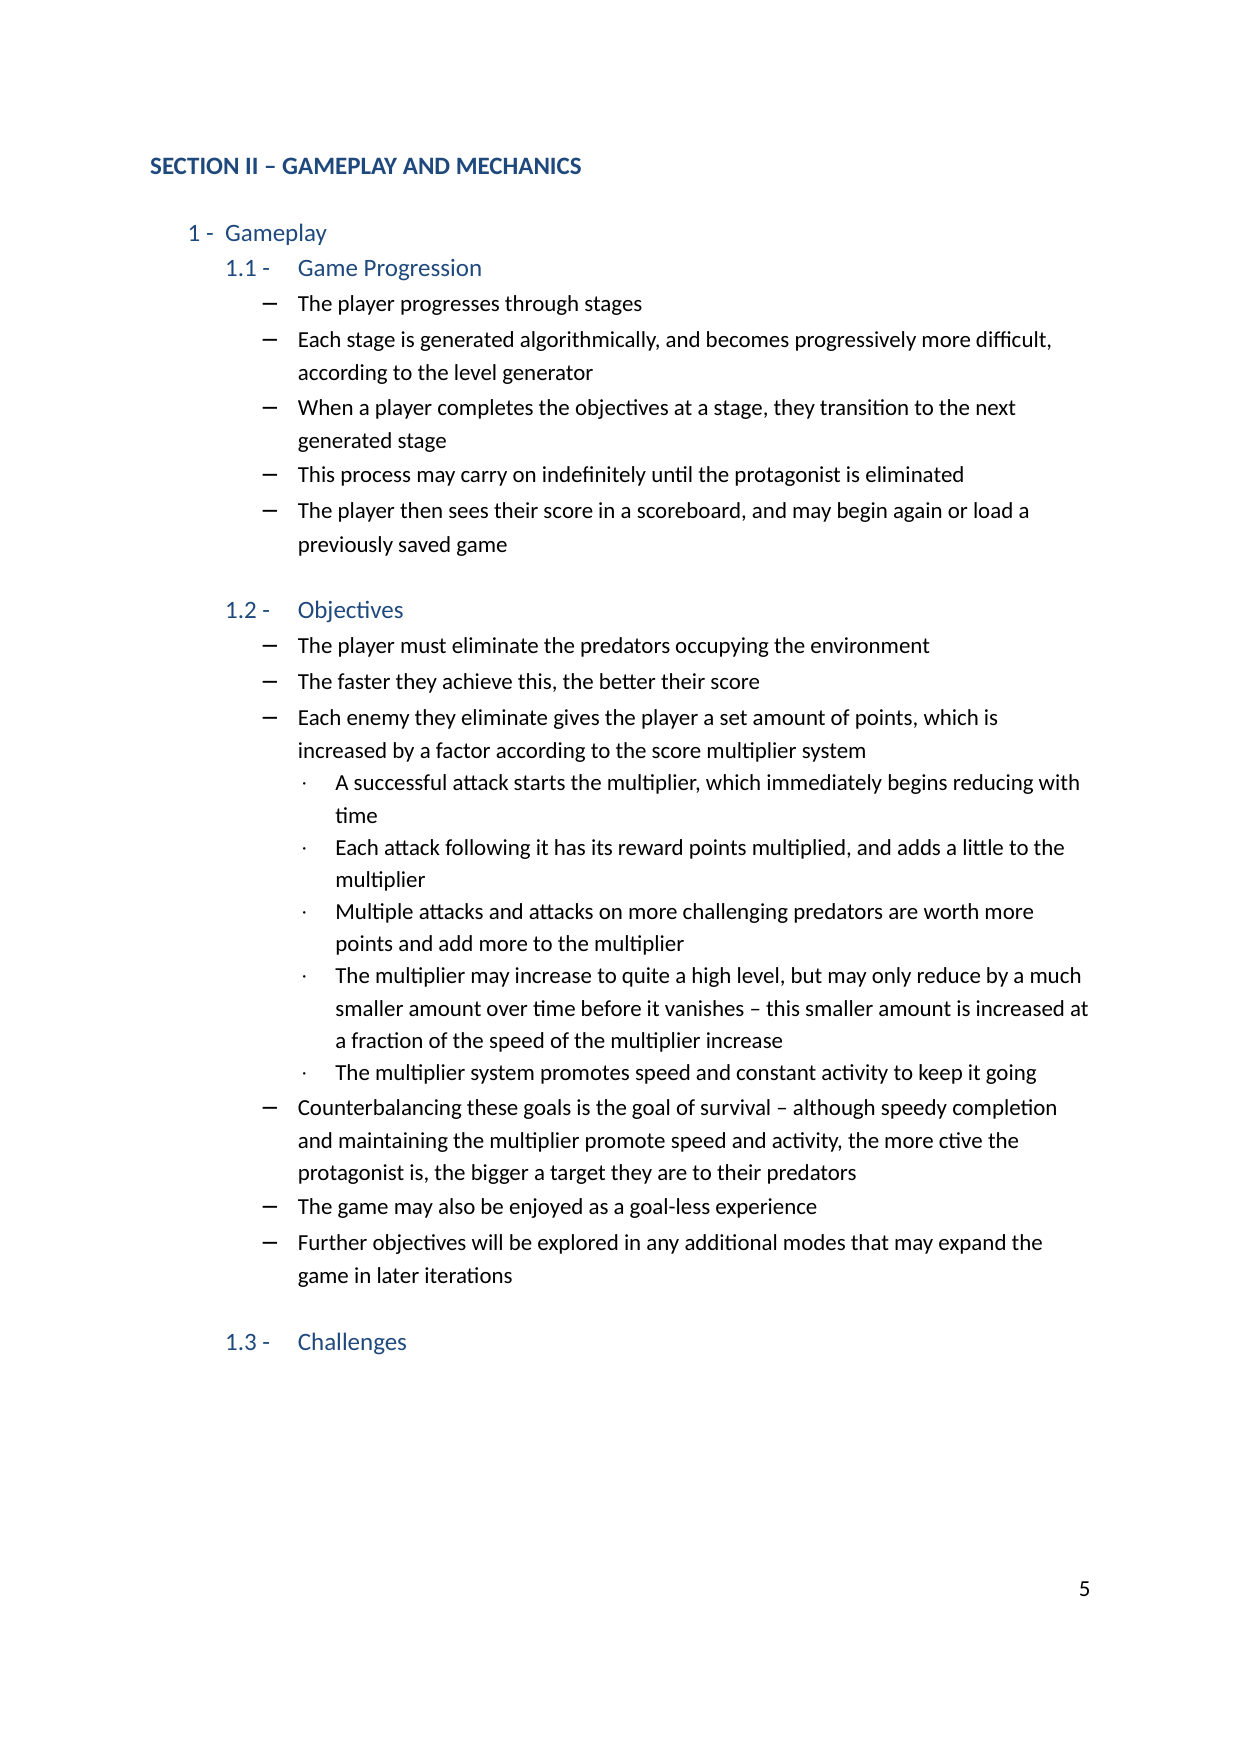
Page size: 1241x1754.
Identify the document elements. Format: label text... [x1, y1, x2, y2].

subtitle Further objectives will be explored in any additional modes that may expand the game in later iterations [260, 1226, 1090, 1289]
list Gameplay [187, 217, 1090, 248]
list Objectives [225, 594, 1090, 624]
subtitle The multiplier system promotes speed and constant activity to keep it going [298, 1058, 1090, 1086]
subtitle The faster they achieve this, the better their score [260, 665, 1090, 696]
list The player then sees their score in a scoreboard, and may begin again or load a previously saved game [260, 494, 1090, 558]
subtitle Multiple attacks and attacks on more challenging predators are worth more points and add more to the multiplier [298, 897, 1090, 957]
subtitle Counterbalancing these goals is the goal of survival – although speedy completion and maintaining the multiplier promote speed and activity, the more ctive the protagonist is, the bigger a target they are to their predators [260, 1090, 1090, 1186]
list When a player completes the objectives at a stage, they transition to the next generated stage [260, 391, 1090, 454]
subtitle The game may also be enjoyed as a goal-less experience [260, 1190, 1090, 1221]
list Game Progression [225, 252, 1090, 283]
list Challenges [225, 1326, 1090, 1356]
list Each stage is generated algorithmically, and becomes progressively more difficult, according to the level generator [260, 323, 1090, 387]
subtitle The player must eliminate the predators occupying the environment [260, 629, 1090, 660]
subtitle Each attack following it has its reward points multiplied, and adds a little to the multiplier [298, 833, 1090, 893]
list The player progresses through stages [260, 287, 1090, 318]
subtitle A successful attack starts the multiplier, which immediately begins reducing with time [298, 768, 1090, 829]
subtitle Each enemy they eliminate gives the player a set amount of points, which is increased by a factor according to the score multiplier system [260, 701, 1090, 764]
subtitle The multiplier may increase to quite a high level, but may only reduce by a much smaller amount over time before it vanishes – this smaller amount is increased at a fraction of the speed of the multiplier increase [298, 962, 1090, 1054]
subtitle SECTION II – GAMEPLAY AND MECHANICS [150, 150, 1090, 181]
list This process may carry on indefinitely until the protagonist is eliminated [260, 458, 1090, 489]
